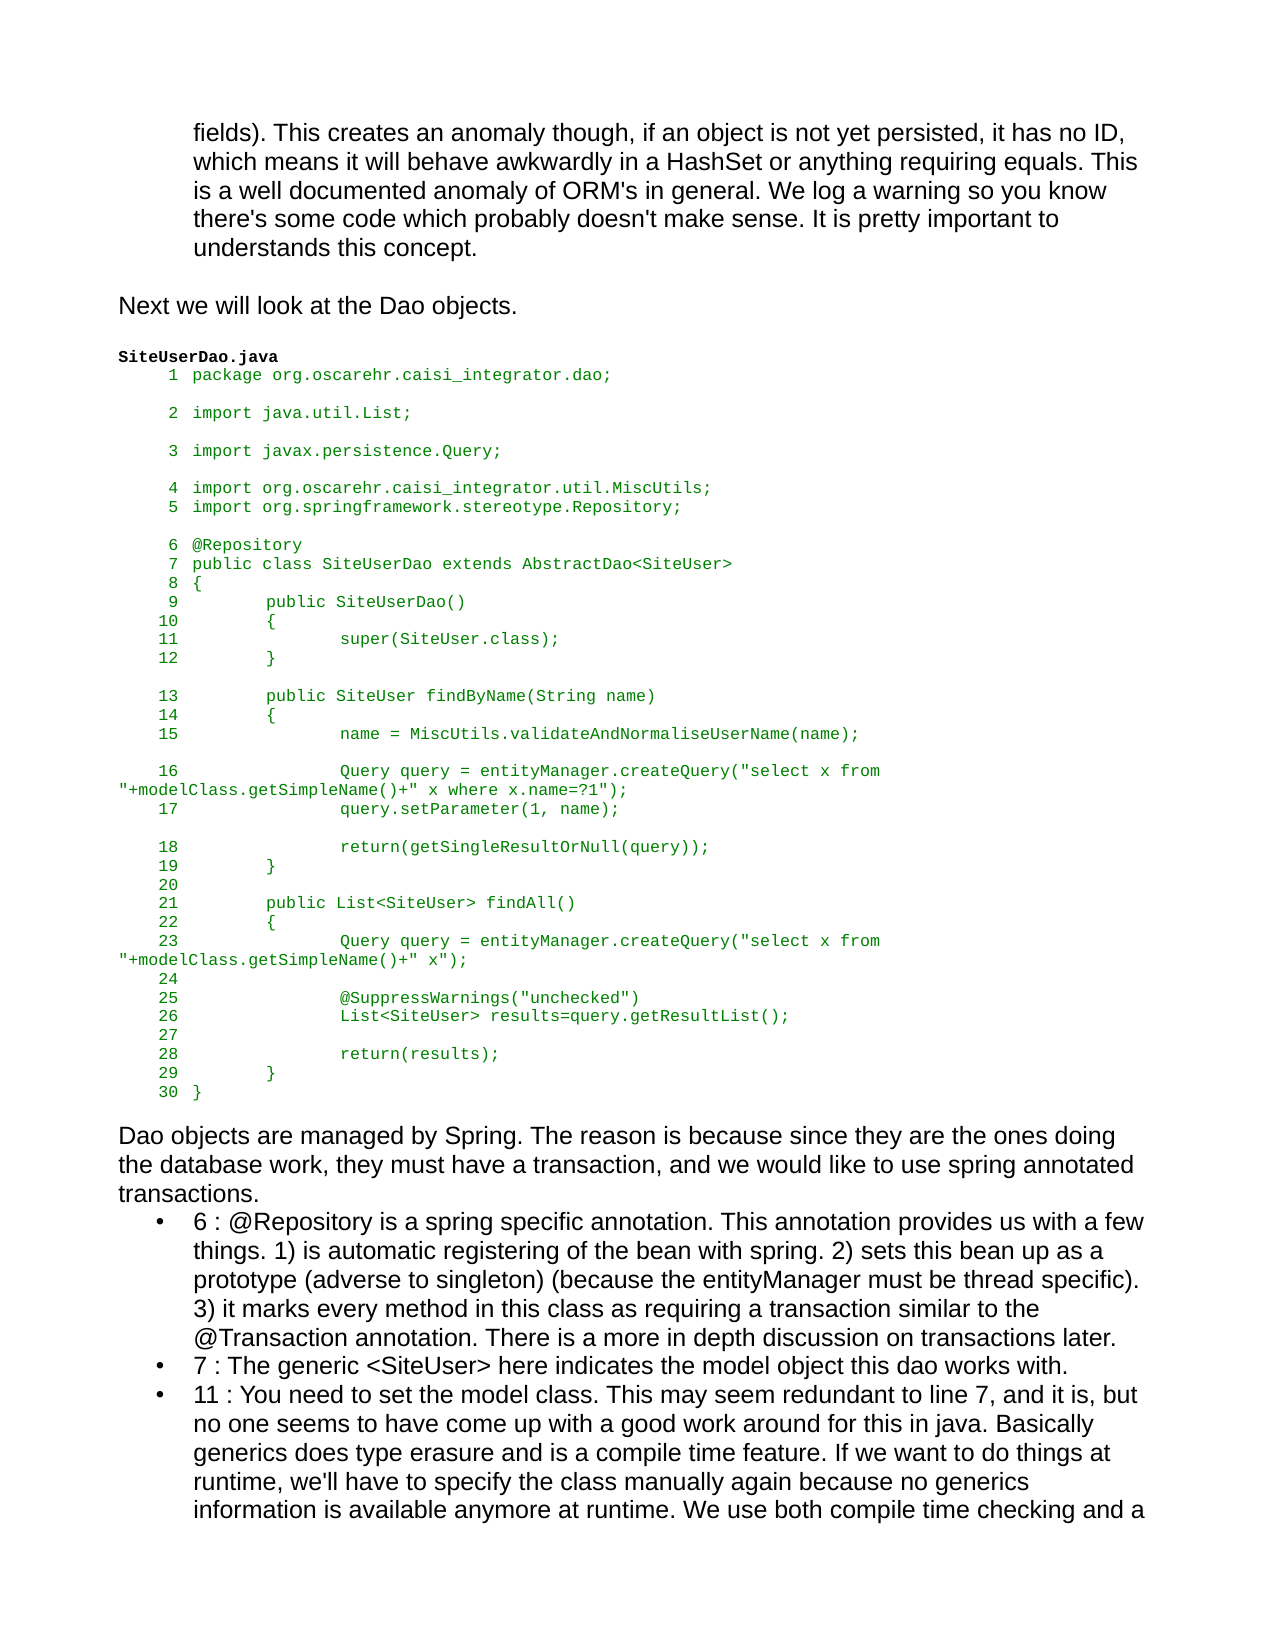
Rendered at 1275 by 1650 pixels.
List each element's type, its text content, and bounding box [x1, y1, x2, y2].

text 3 import javax.persistence.Query; [118, 442, 1157, 461]
text 13 public SiteUser findByName(String name) [118, 687, 1157, 706]
text 27 [118, 1027, 1157, 1046]
text 1 package org.oscarehr.caisi_integrator.dao; [118, 367, 1157, 386]
text 25 @SuppressWarnings("unchecked") [118, 989, 1157, 1008]
text 18 return(getSingleResultOrNull(query)); [118, 838, 1157, 857]
list fields). This creates an anomaly though, if an object is not yet persisted, it has no ID, which means it will behave awkwardly in a HashSet or anything requiring equals. This is a well documented anomaly of ORM's in general. We log a warning so you know there's some code which probably doesn't make sense. It is pretty important to understands this concept. [156, 118, 1157, 262]
text 8 { [118, 574, 1157, 593]
text 9 public SiteUserDao() [118, 593, 1157, 612]
text Next we will look at the Dao objects. [118, 291, 1157, 319]
text SiteUserDao.java [118, 348, 1157, 367]
text 24 [118, 970, 1157, 989]
list 6 : @Repository is a spring specific annotation. This annotation provides us with a few things. 1) is automatic registering of the bean with spring. 2) sets this bean up as a prototype (adverse to singleton) (because the entityManager must be thread specific). 3) it marks every method in this class as requiring a transaction similar to the @Transaction annotation. There is a more in depth discussion on transactions later. [156, 1207, 1157, 1351]
text 30 } [118, 1083, 1157, 1102]
text 2 import java.util.List; [118, 405, 1157, 423]
text 12 } [118, 650, 1157, 669]
text 20 [118, 876, 1157, 895]
text 7 public class SiteUserDao extends AbstractDao<SiteUser> [118, 556, 1157, 574]
text 14 { [118, 706, 1157, 725]
text Dao objects are managed by Spring. The reason is because since they are the ones doing the database work, they must have a transaction, and we would like to use spring annotated transactions. [118, 1121, 1157, 1207]
text 29 } [118, 1064, 1157, 1083]
text 17 query.setParameter(1, name); [118, 801, 1157, 819]
list 7 : The generic <SiteUser> here indicates the model object this dao works with. [156, 1351, 1157, 1380]
text 23 Query query = entityManager.createQuery("select x from "+modelClass.getSimpleName()+" x"); [118, 933, 1157, 970]
text 21 public List<SiteUser> findAll() [118, 895, 1157, 914]
text 28 return(results); [118, 1046, 1157, 1064]
text 16 Query query = entityManager.createQuery("select x from "+modelClass.getSimpleName()+" x where x.name=?1"); [118, 763, 1157, 801]
text 22 { [118, 914, 1157, 933]
text 5 import org.springframework.stereotype.Repository; [118, 499, 1157, 518]
text 4 import org.oscarehr.caisi_integrator.util.MiscUtils; [118, 480, 1157, 499]
text 26 List<SiteUser> results=query.getResultList(); [118, 1008, 1157, 1027]
list 11 : You need to set the model class. This may seem redundant to line 7, and it is, but no one seems to have come up with a good work around for this in java. Basically generics does type erasure and is a compile time feature. If we want to do things at runtime, we'll have to specify the class manually again because no generics information is available anymore at runtime. We use both compile time checking and a [156, 1380, 1157, 1524]
text 19 } [118, 857, 1157, 876]
text 10 { [118, 612, 1157, 631]
text 11 super(SiteUser.class); [118, 631, 1157, 650]
text 6 @Repository [118, 537, 1157, 556]
text 15 name = MiscUtils.validateAndNormaliseUserName(name); [118, 725, 1157, 744]
